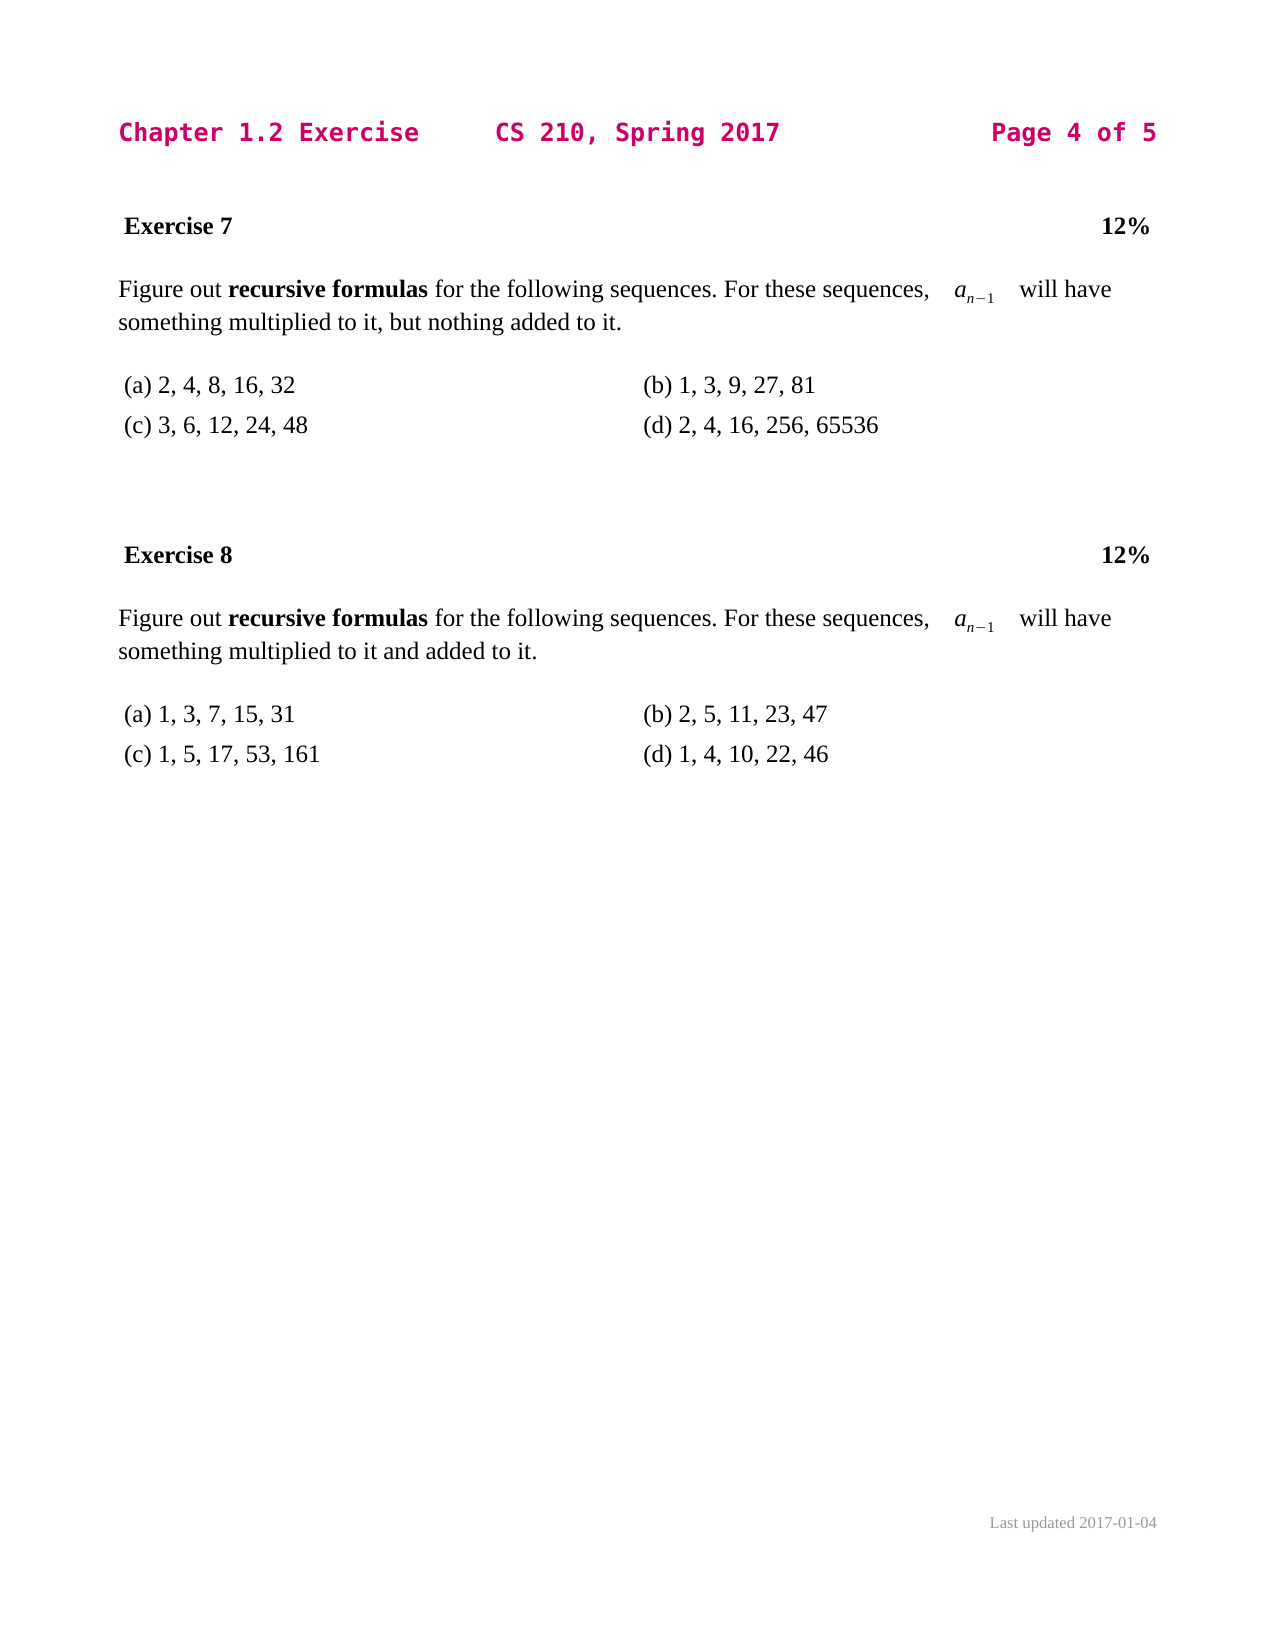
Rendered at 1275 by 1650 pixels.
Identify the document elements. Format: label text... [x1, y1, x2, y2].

table_cell (d) 1, 4, 10, 22, 46 [638, 734, 1157, 777]
table_header (b) 2, 5, 11, 23, 47 [638, 694, 1157, 734]
text Figure out recursive formulas for the following sequences. For these sequences, will have something multiplied to it, but nothing added to it. [118, 274, 1157, 336]
table_header 12% [638, 535, 1157, 575]
table_header (a) 2, 4, 8, 16, 32 [118, 364, 637, 404]
table_cell (d) 2, 4, 16, 256, 65536 [638, 405, 1157, 448]
table_header 12% [638, 206, 1157, 246]
text Figure out recursive formulas for the following sequences. For these sequences, will have something multiplied to it and added to it. [118, 603, 1157, 665]
table_header Exercise 7 [118, 206, 637, 246]
table_header (a) 1, 3, 7, 15, 31 [118, 694, 637, 734]
table_header Exercise 8 [118, 535, 637, 575]
table_header (b) 1, 3, 9, 27, 81 [638, 364, 1157, 404]
table_cell (c) 1, 5, 17, 53, 161 [118, 734, 637, 777]
table_cell (c) 3, 6, 12, 24, 48 [118, 405, 637, 448]
